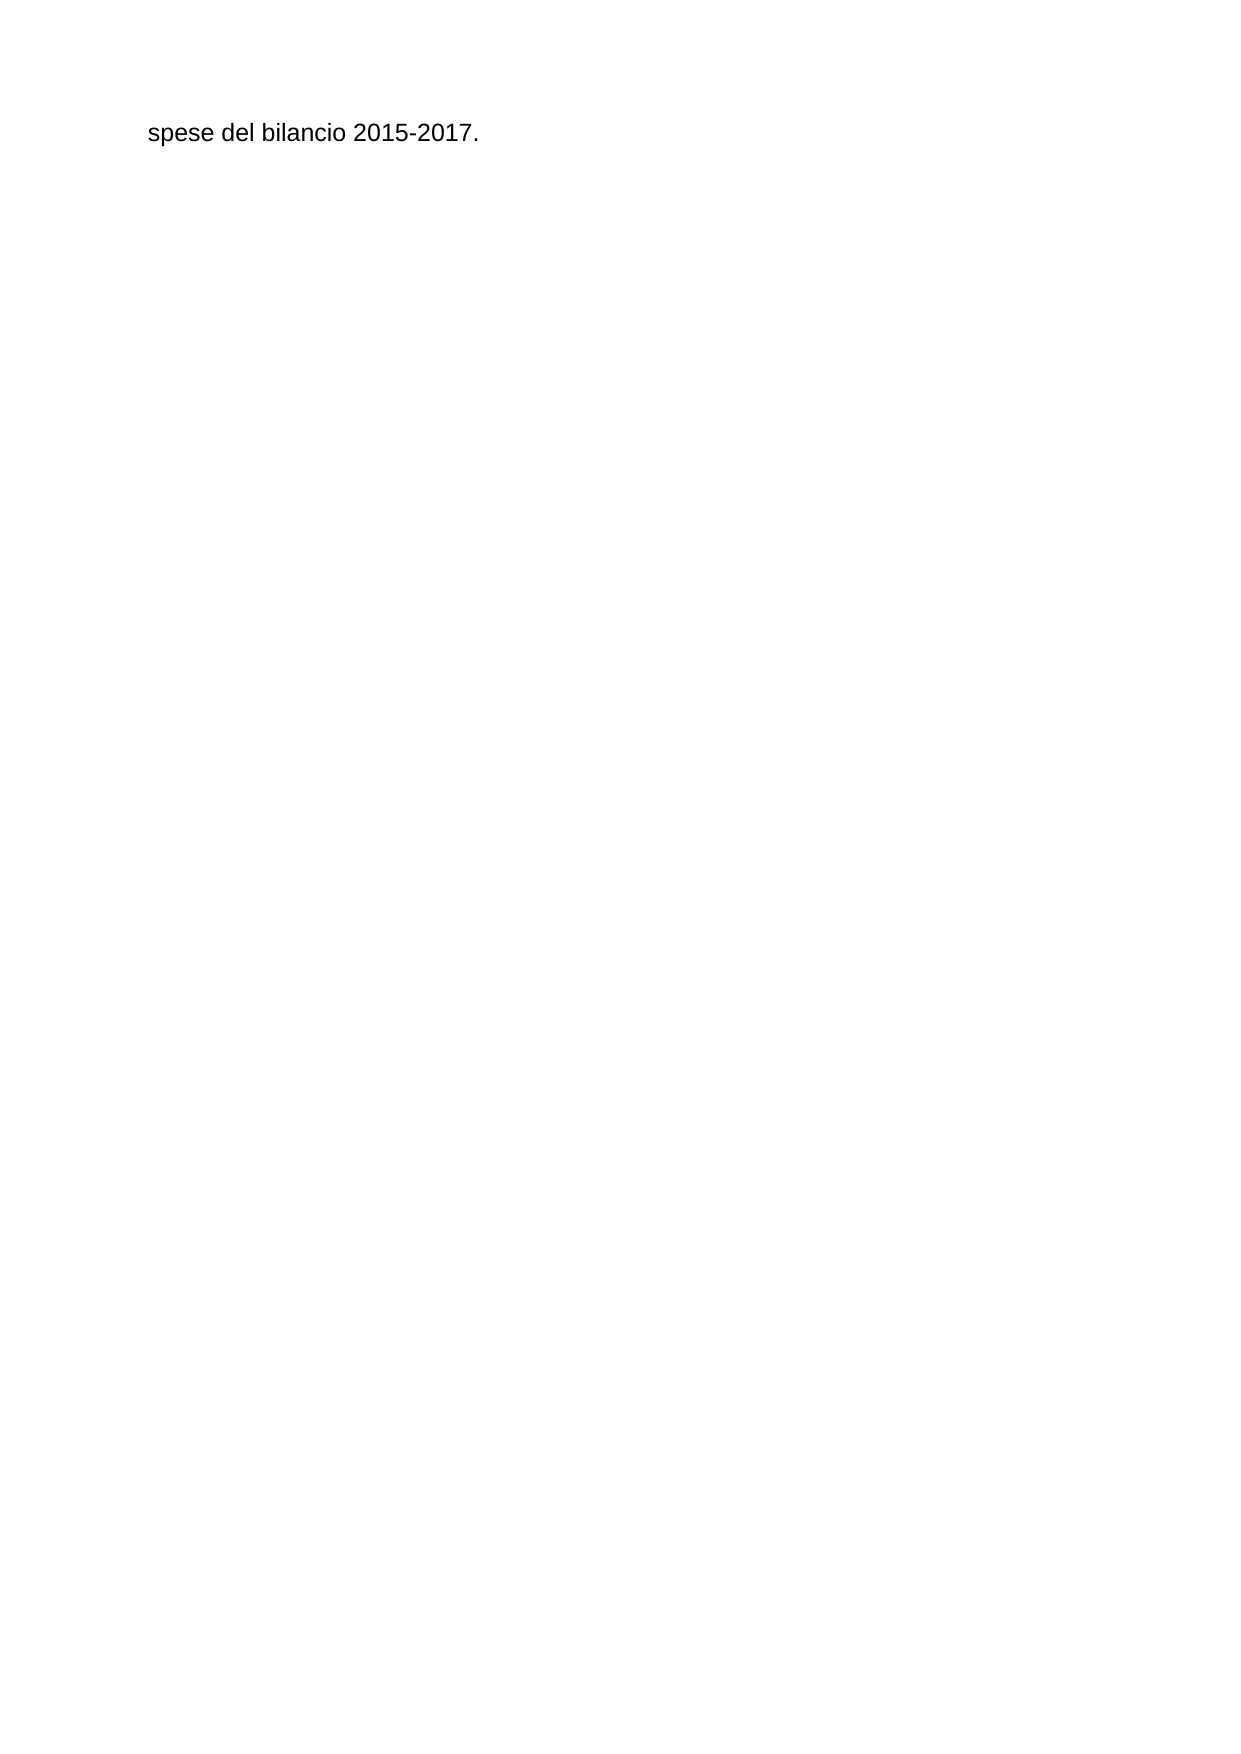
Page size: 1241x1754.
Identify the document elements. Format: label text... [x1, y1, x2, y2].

text spese del bilancio 2015-2017. [118, 118, 1122, 147]
